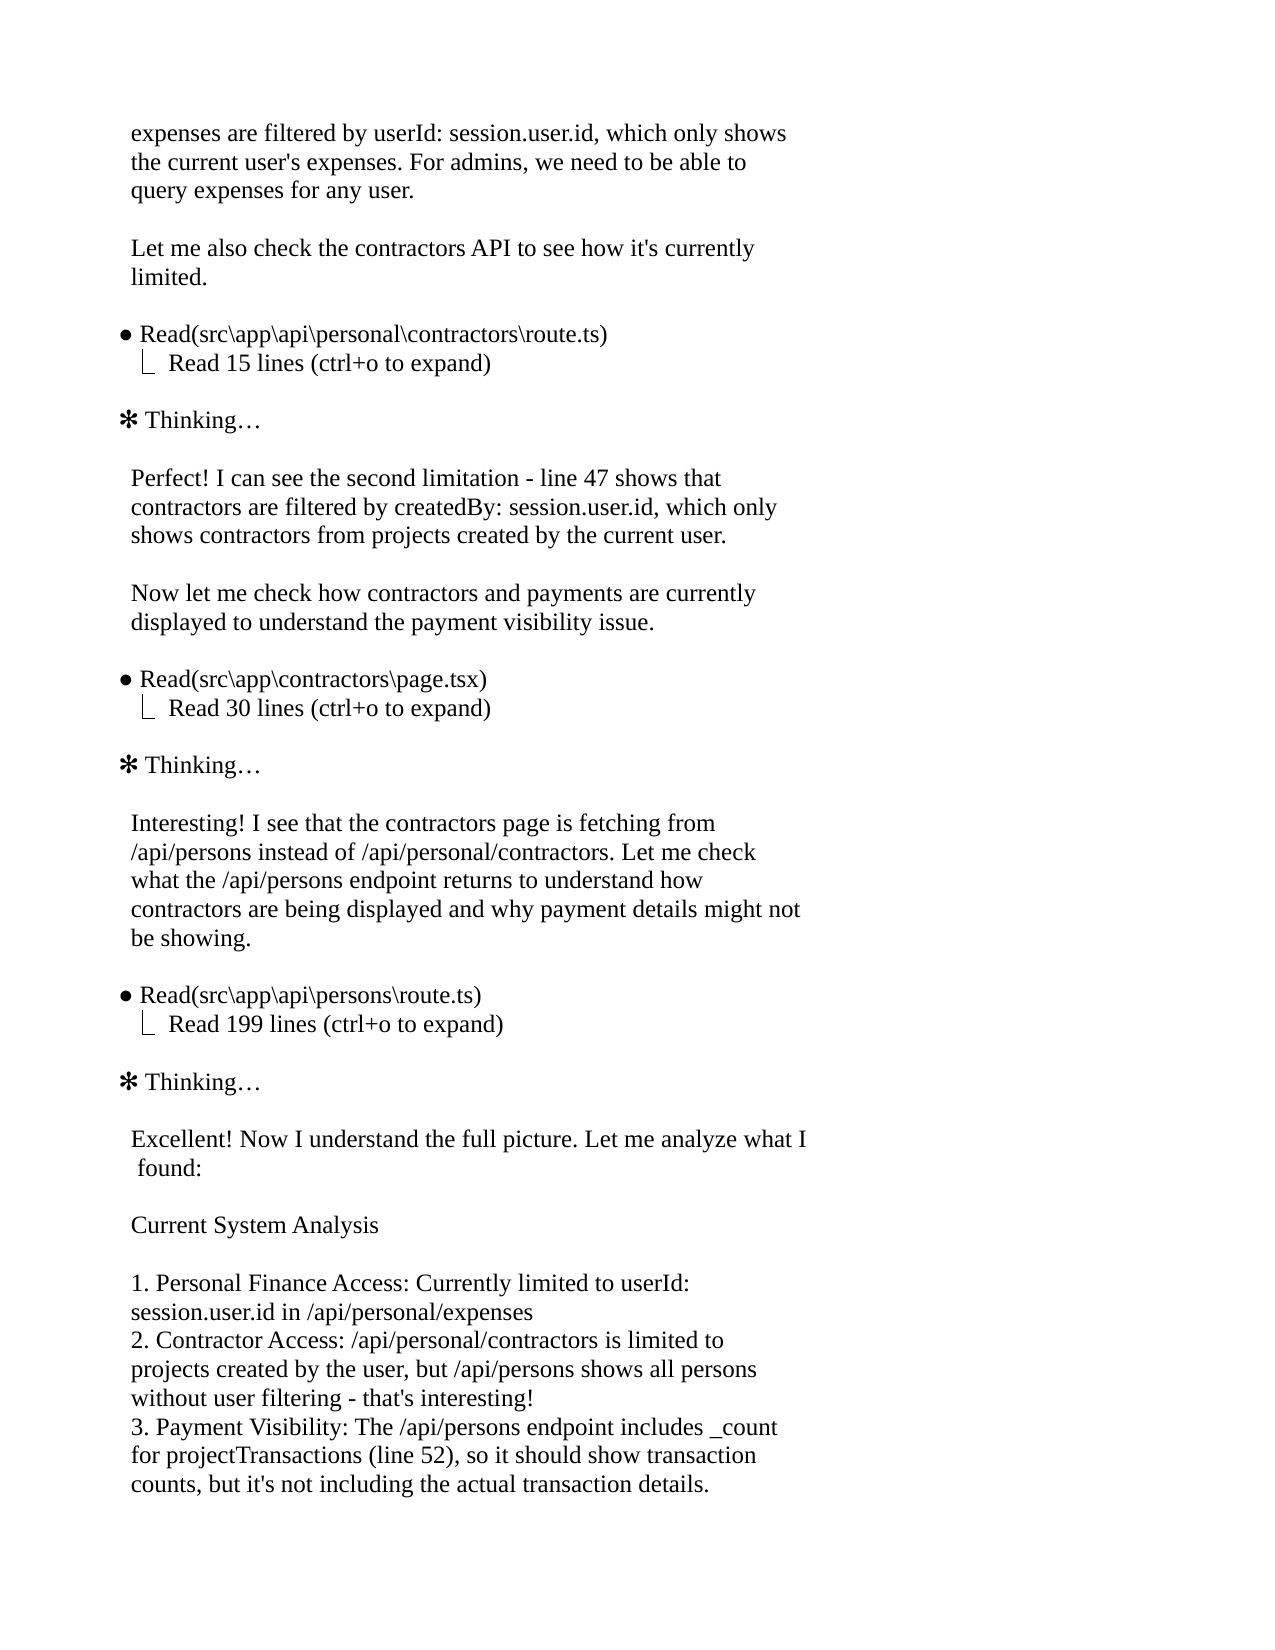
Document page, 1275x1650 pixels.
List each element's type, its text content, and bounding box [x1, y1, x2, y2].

text Excellent! Now I understand the full picture. Let me analyze what I [118, 1124, 1157, 1153]
text session.user.id in /api/personal/expenses [118, 1297, 1157, 1326]
text counts, but it's not including the actual transaction details. [118, 1469, 1157, 1498]
text 2. Contractor Access: /api/personal/contractors is limited to [118, 1326, 1157, 1354]
text ✻ Thinking… [118, 1067, 1157, 1096]
text query expenses for any user. [118, 176, 1157, 204]
text Interesting! I see that the contractors page is fetching from [118, 808, 1157, 837]
text Perfect! I can see the second limitation - line 47 shows that [118, 463, 1157, 492]
text expenses are filtered by userId: session.user.id, which only shows [118, 118, 1157, 147]
text shows contractors from projects created by the current user. [118, 521, 1157, 549]
text the current user's expenses. For admins, we need to be able to [118, 147, 1157, 176]
text found: [118, 1153, 1157, 1182]
text be showing. [118, 923, 1157, 952]
text ⎿ Read 199 lines (ctrl+o to expand) [118, 1009, 1157, 1038]
text ✻ Thinking… [118, 751, 1157, 779]
text 3. Payment Visibility: The /api/persons endpoint includes _count [118, 1412, 1157, 1441]
text Now let me check how contractors and payments are currently [118, 578, 1157, 607]
text for projectTransactions (line 52), so it should show transaction [118, 1441, 1157, 1469]
text limited. [118, 262, 1157, 291]
text ● Read(src\app\api\personal\contractors\route.ts) [118, 319, 1157, 348]
text contractors are filtered by createdBy: session.user.id, which only [118, 492, 1157, 521]
text ⎿ Read 15 lines (ctrl+o to expand) [118, 348, 1157, 377]
text ● Read(src\app\contractors\page.tsx) [118, 664, 1157, 693]
text without user filtering - that's interesting! [118, 1383, 1157, 1412]
text Let me also check the contractors API to see how it's currently [118, 233, 1157, 262]
text what the /api/persons endpoint returns to understand how [118, 866, 1157, 894]
text 1. Personal Finance Access: Currently limited to userId: [118, 1268, 1157, 1297]
text contractors are being displayed and why payment details might not [118, 894, 1157, 923]
text projects created by the user, but /api/persons shows all persons [118, 1354, 1157, 1383]
text /api/persons instead of /api/personal/contractors. Let me check [118, 837, 1157, 866]
text Current System Analysis [118, 1211, 1157, 1239]
text displayed to understand the payment visibility issue. [118, 607, 1157, 636]
text ⎿ Read 30 lines (ctrl+o to expand) [118, 693, 1157, 722]
text ✻ Thinking… [118, 406, 1157, 434]
text ● Read(src\app\api\persons\route.ts) [118, 981, 1157, 1009]
